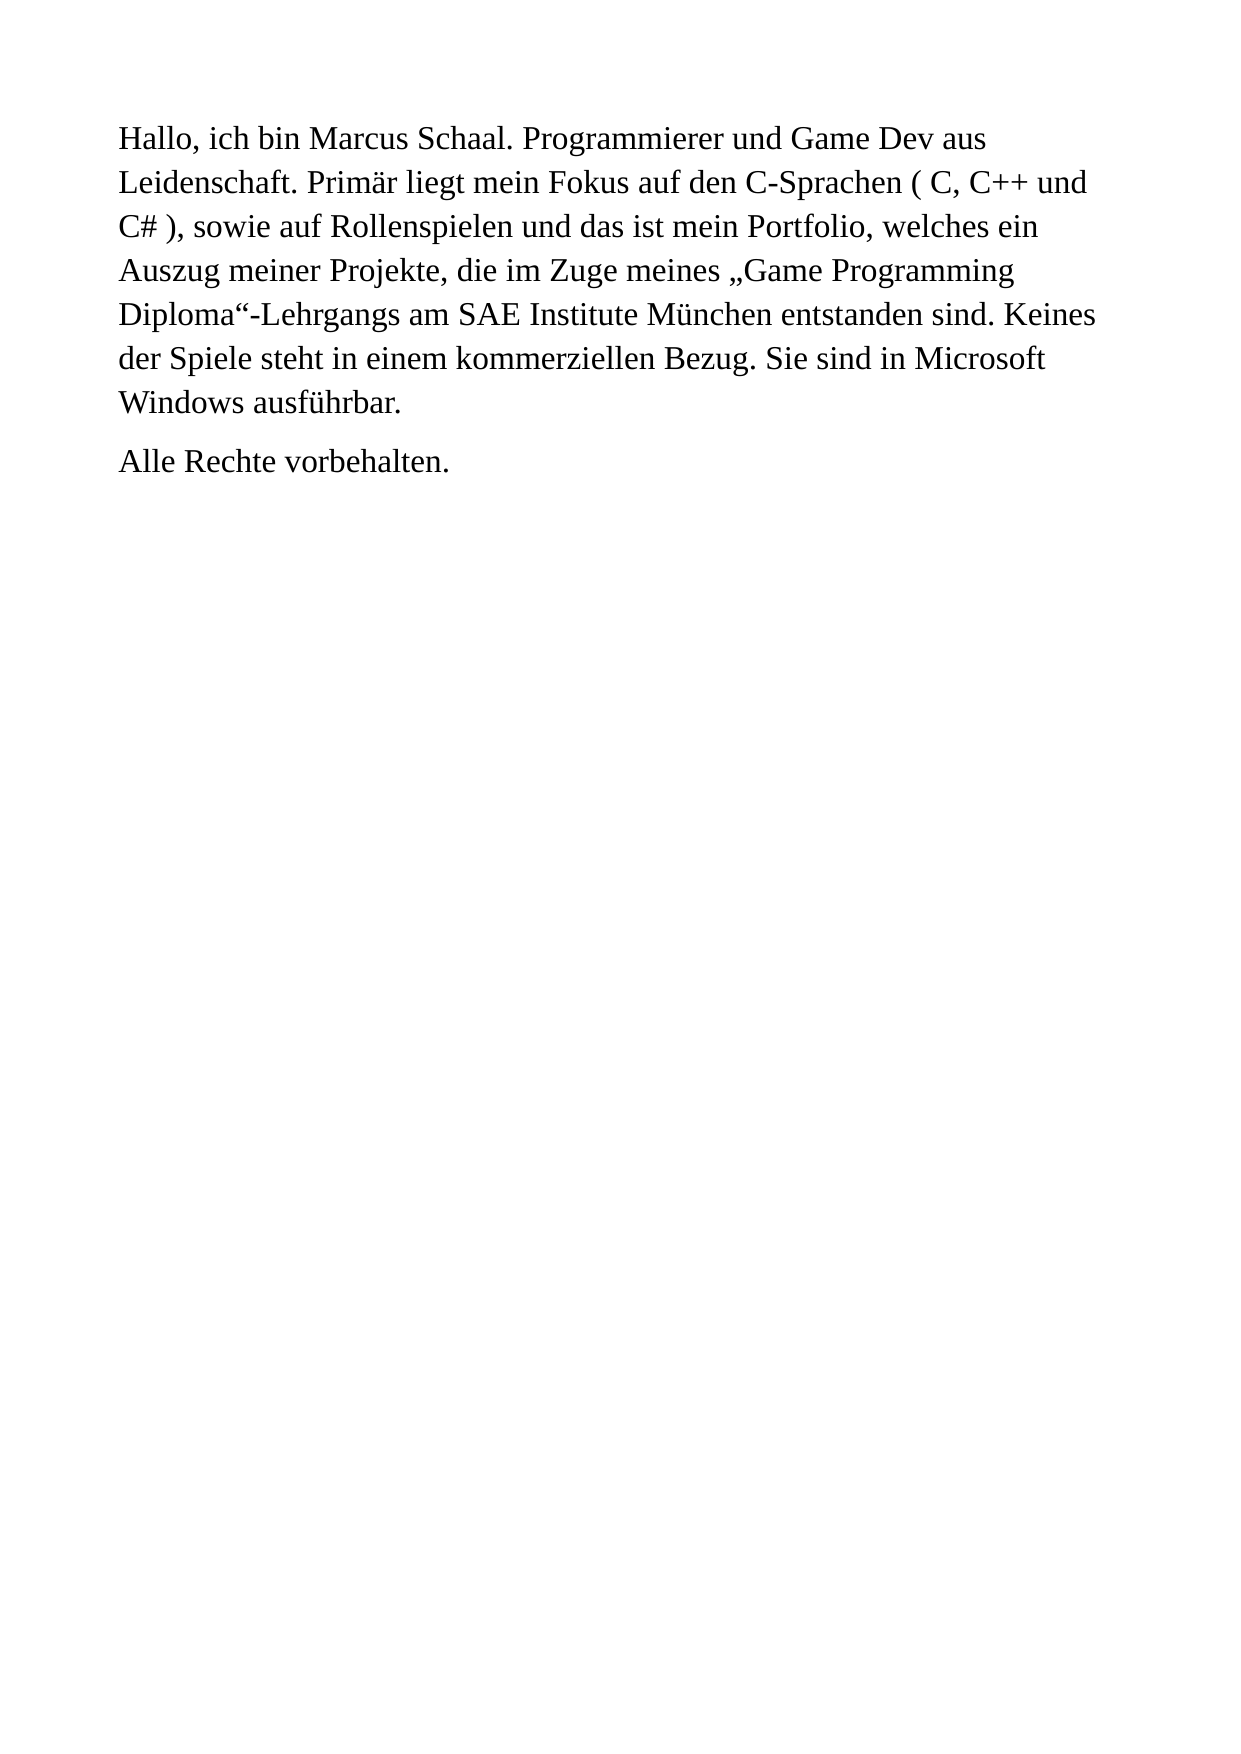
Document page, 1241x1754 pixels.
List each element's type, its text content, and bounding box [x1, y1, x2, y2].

text Hallo, ich bin Marcus Schaal. Programmierer und Game Dev aus Leidenschaft. Primär liegt mein Fokus auf den C-Sprachen ( C, C++ und C# ), sowie auf Rollenspielen und das ist mein Portfolio, welches ein Auszug meiner Projekte, die im Zuge meines „Game Programming Diploma“-Lehrgangs am SAE Institute München entstanden sind. Keines der Spiele steht in einem kommerziellen Bezug. Sie sind in Microsoft Windows ausführbar. [118, 118, 1122, 421]
text Alle Rechte vorbehalten. [118, 441, 1122, 479]
